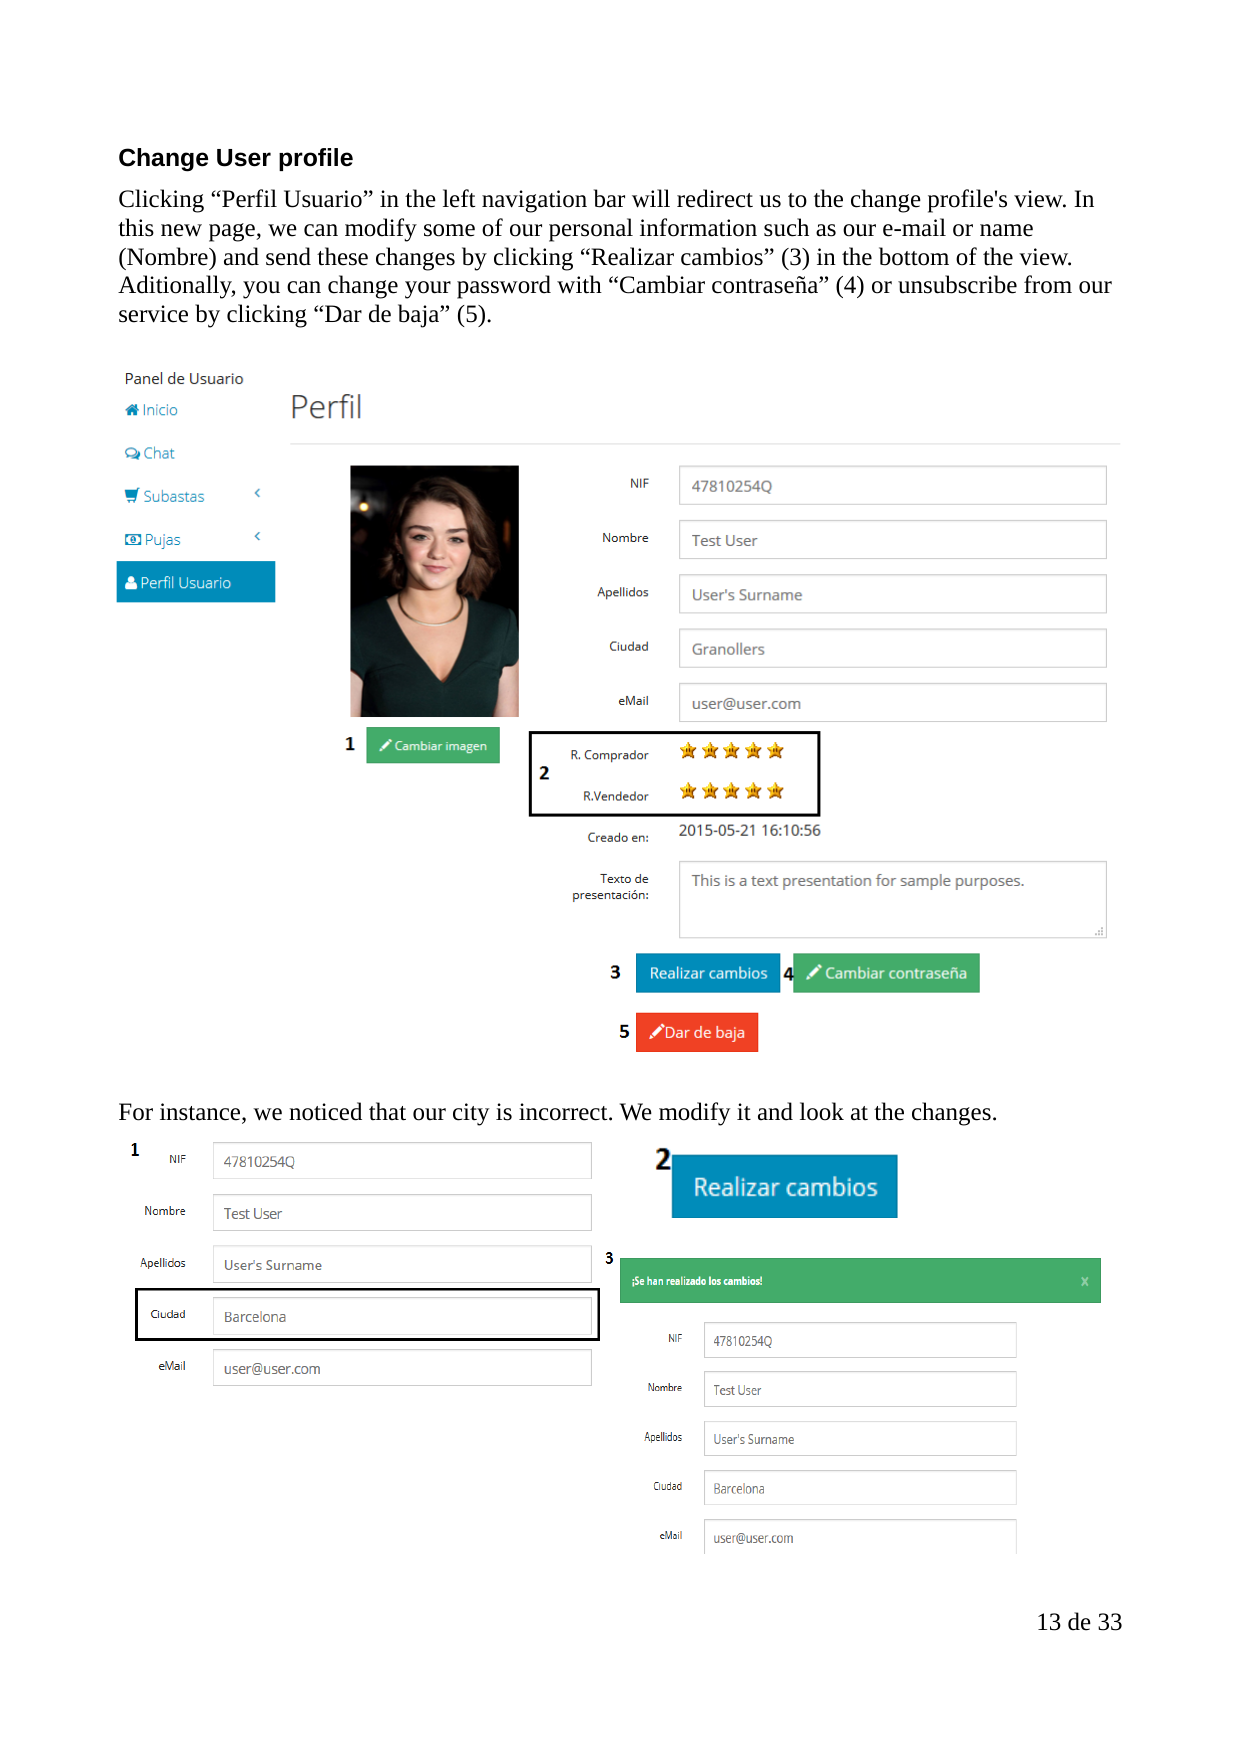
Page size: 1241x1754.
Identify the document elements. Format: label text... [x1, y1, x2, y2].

text For instance, we noticed that our city is incorrect. We modify it and look at the changes. [118, 1097, 1122, 1125]
text Clicking “Perfil Usuario” in the left navigation bar will redirect us to the change profile's view. In this new page, we can modify some of our personal information such as our e-mail or name (Nombre) and send these changes by clicking “Realizar cambios” (3) in the bottom of the view. Aditionally, you can change your password with “Cambiar contraseña” (4) or unsubscribe from our service by clicking “Dar de baja” (5). [118, 184, 1122, 328]
subtitle Change User profile [118, 143, 1122, 172]
